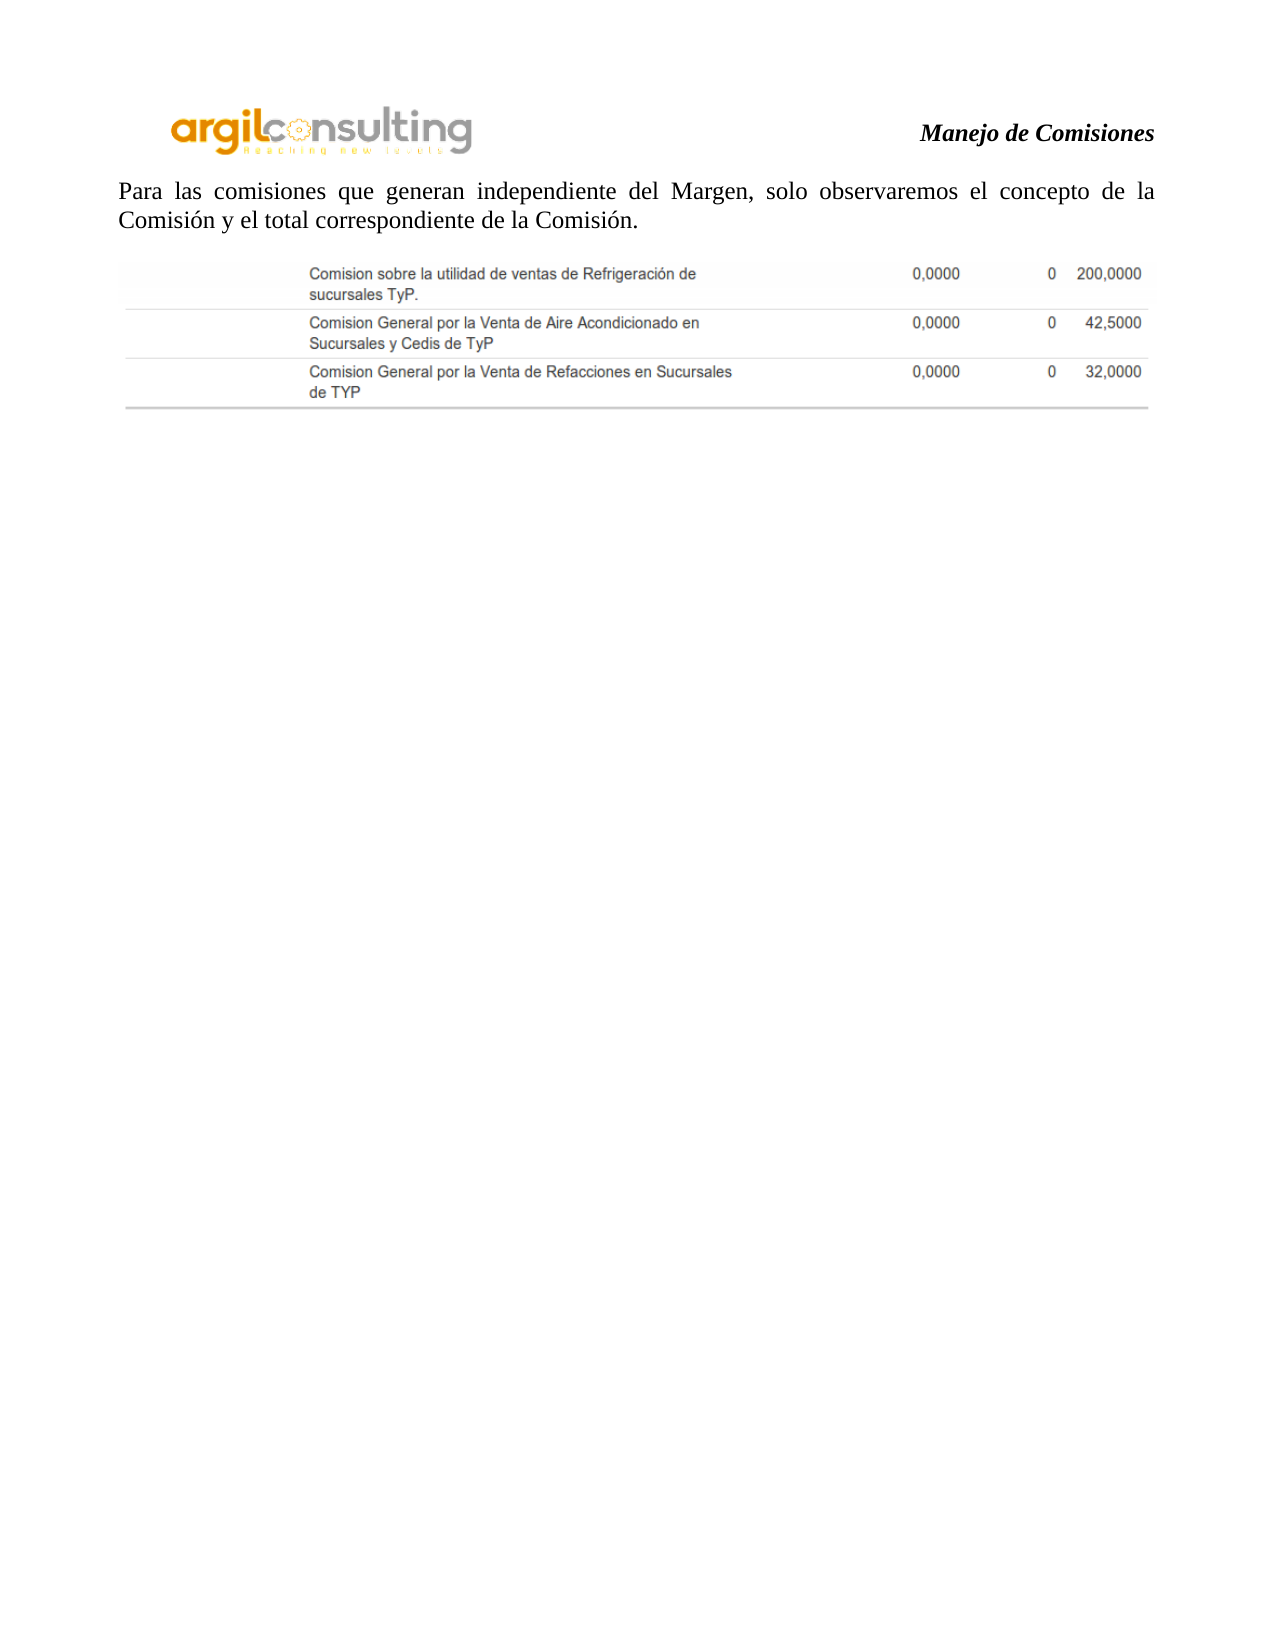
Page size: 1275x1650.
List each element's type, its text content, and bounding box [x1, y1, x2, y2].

text Para las comisiones que generan independiente del Margen, solo observaremos el concepto de la Comisión y el total correspondiente de la Comisión. [118, 176, 1157, 234]
picture [153, 99, 487, 161]
picture [118, 262, 1157, 410]
